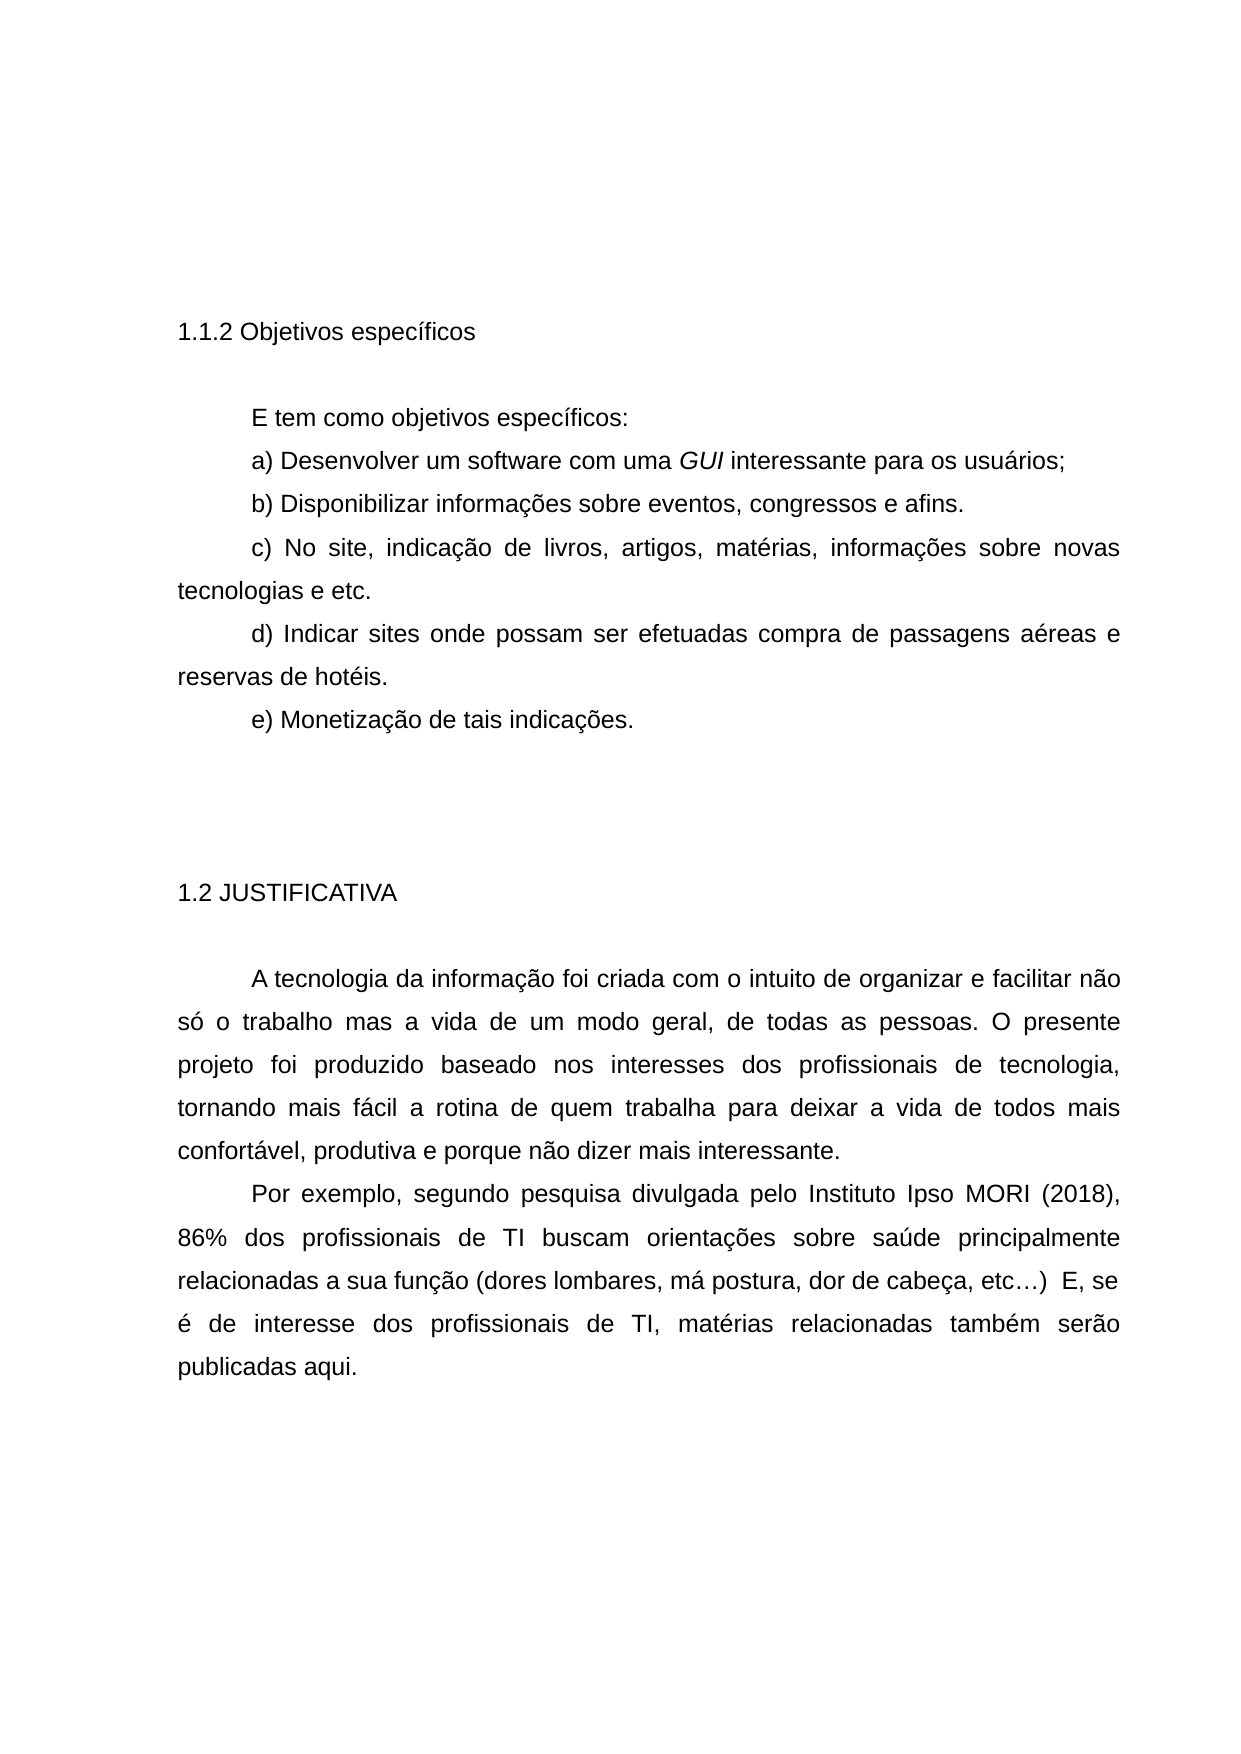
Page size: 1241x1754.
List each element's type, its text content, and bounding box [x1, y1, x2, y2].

text e) Monetização de tais indicações. [177, 705, 1122, 734]
text Por exemplo, segundo pesquisa divulgada pelo Instituto Ipso MORI (2018), 86% dos profissionais de TI buscam orientações sobre saúde principalmente relacionadas a sua função (dores lombares, má postura, dor de cabeça, etc…) E, se [177, 1179, 1122, 1294]
text é de interesse dos profissionais de TI, matérias relacionadas também serão publicadas aqui. [177, 1309, 1122, 1381]
text E tem como objetivos específicos: [177, 403, 1122, 432]
text A tecnologia da informação foi criada com o intuito de organizar e facilitar não só o trabalho mas a vida de um modo geral, de todas as pessoas. O presente projeto foi produzido baseado nos interesses dos profissionais de tecnologia, tornando mais fácil a rotina de quem trabalha para deixar a vida de todos mais confortável, produtiva e porque não dizer mais interessante. [177, 964, 1122, 1165]
text c) No site, indicação de livros, artigos, matérias, informações sobre novas tecnologias e etc. [177, 532, 1122, 604]
subtitle 1.1.2 Objetivos específicos [177, 317, 1122, 346]
text a) Desenvolver um software com uma GUI interessante para os usuários; [177, 446, 1122, 475]
subtitle 1.2 Justificativa [177, 877, 1122, 906]
text b) Disponibilizar informações sobre eventos, congressos e afins. [177, 489, 1122, 518]
text d) Indicar sites onde possam ser efetuadas compra de passagens aéreas e reservas de hotéis. [177, 619, 1122, 691]
